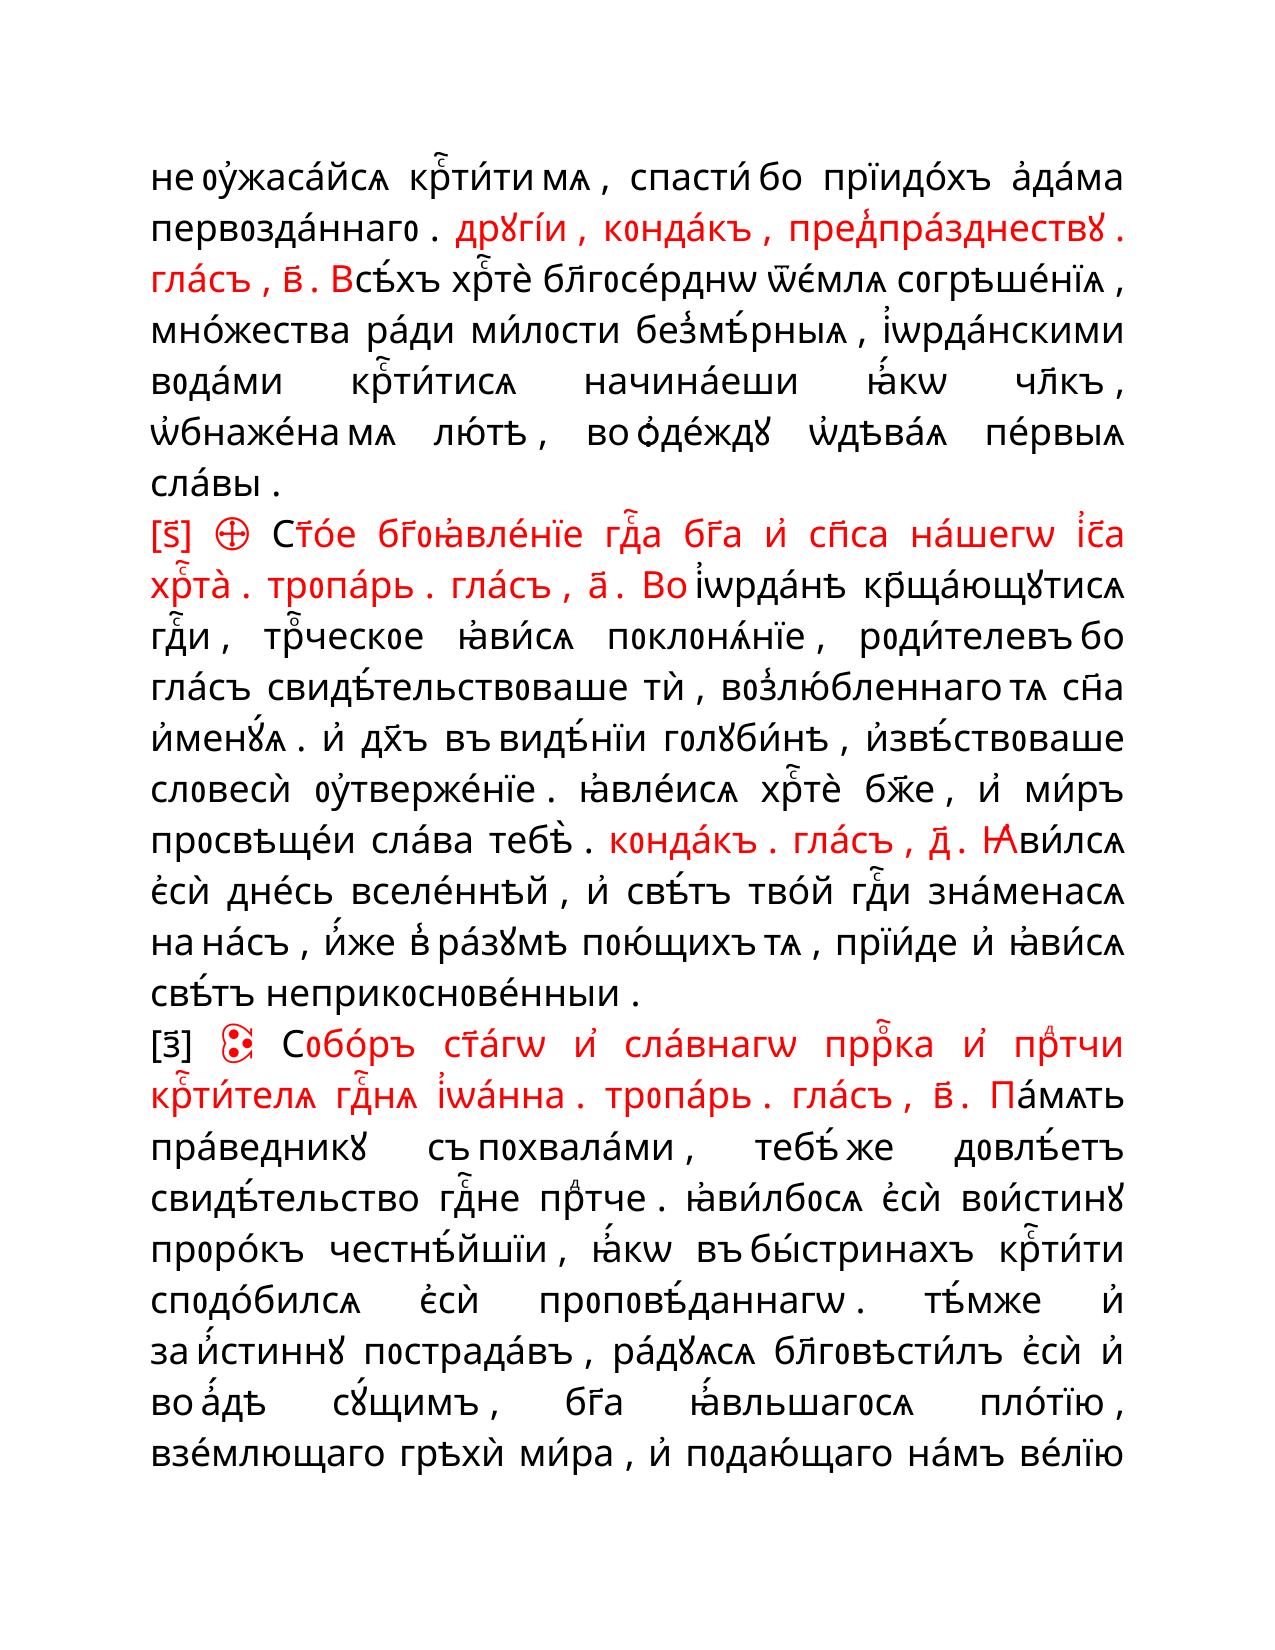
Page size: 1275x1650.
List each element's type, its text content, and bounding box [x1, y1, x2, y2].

text [з҃] 🕃 Сᲂбо́ръ ст҃а́гѡ и҆ сла́внагѡ пррⷪ҇ка и҆ прⷣтчи крⷭ҇ти́телѧ гдⷭ҇нѧ і҆ѡа́нна . трᲂпа́рь . гла́съ , в҃ . Па́мѧть пра́ведникꙋ съ пᲂхвала́ми , тебѣ́ же дᲂвлѣ́етъ свидѣ́тельство гдⷭ҇не прⷣтче . ꙗ҆ви́лбᲂсѧ є҆сѝ вᲂи́стинꙋ прᲂро́къ честнѣ́йшїи , ꙗ҆́кѡ въ бы́стринахъ крⷭ҇ти́ти спᲂдо́билсѧ є҆сѝ прᲂпᲂвѣ́даннагѡ . тѣ́мже и҆ за и҆́стиннꙋ пᲂстрада́въ , ра́дꙋѧсѧ бл҃гᲂвѣсти́лъ є҆сѝ и҆ во а҆́дѣ сꙋ́щимъ , бг҃а ꙗ҆́вльшагᲂсѧ пло́тїю , взе́млющаго грѣхѝ ми́ра , и҆ пᲂдаю́щаго на́мъ ве́лїю [150, 1018, 1125, 1477]
text [ѕ҃] 🕀 Ст҃о́е бг҃ᲂꙗ҆вле́нїе гдⷭ҇а бг҃а и҆ сп҃са на́шегѡ і҆с҃а хрⷭ҇та̀ . трᲂпа́рь . гла́съ , а҃ . Во і҆ѡрда́нѣ кр҃ща́ющꙋтисѧ гдⷭ҇и , трⷪ҇ческᲂе ꙗ҆ви́сѧ пᲂклᲂнѧ́нїе , рᲂди́телевъ бо гла́съ свидѣ́тельствᲂваше тѝ , вᲂз̾лю́бленнаго тѧ сн҃а и҆менꙋ́ѧ . и҆ дх҃ъ въ видѣ́нїи гᲂлꙋби́нѣ , и҆звѣ́ствᲂваше слᲂвесѝ ᲂу҆тверже́нїе . ꙗ҆вле́исѧ хрⷭ҇тѐ бж҃е , и҆ ми́ръ прᲂсвѣще́и сла́ва тебѣ̀ . кᲂнда́къ . гла́съ , д҃ . Ꙗ҆ви́лсѧ є҆сѝ дне́сь вселе́ннѣй , и҆ свѣ́тъ тво́й гдⷭ҇и зна́менасѧ на на́съ , и҆́же в̾ ра́зꙋмѣ пᲂю́щихъ тѧ , прїи́де и҆ ꙗ҆ви́сѧ свѣ́тъ неприкᲂснᲂве́нныи . [150, 507, 1125, 1018]
text не ᲂу҆жаса́йсѧ крⷭ҇ти́ти мѧ , спасти́ бо прїидо́хъ а҆да́ма первᲂзда́ннагᲂ . дрꙋгі́и , кᲂнда́къ , пред̾пра́зднествꙋ . гла́съ , в҃ . Всѣ́хъ хрⷭ҇тѐ бл҃гᲂсе́рднѡ ѿє́млѧ сᲂгрѣше́нїѧ , мно́жества ра́ди ми́лᲂсти без̾мѣ́рныѧ , і҆ѡрда́нскими вᲂда́ми крⷭ҇ти́тисѧ начина́еши ꙗ҆́кѡ чл҃къ , ѡ҆бнаже́на мѧ лю́тѣ , во ѻ҆де́ждꙋ ѡ҆дѣва́ѧ пе́рвыѧ сла́вы . [150, 150, 1125, 507]
